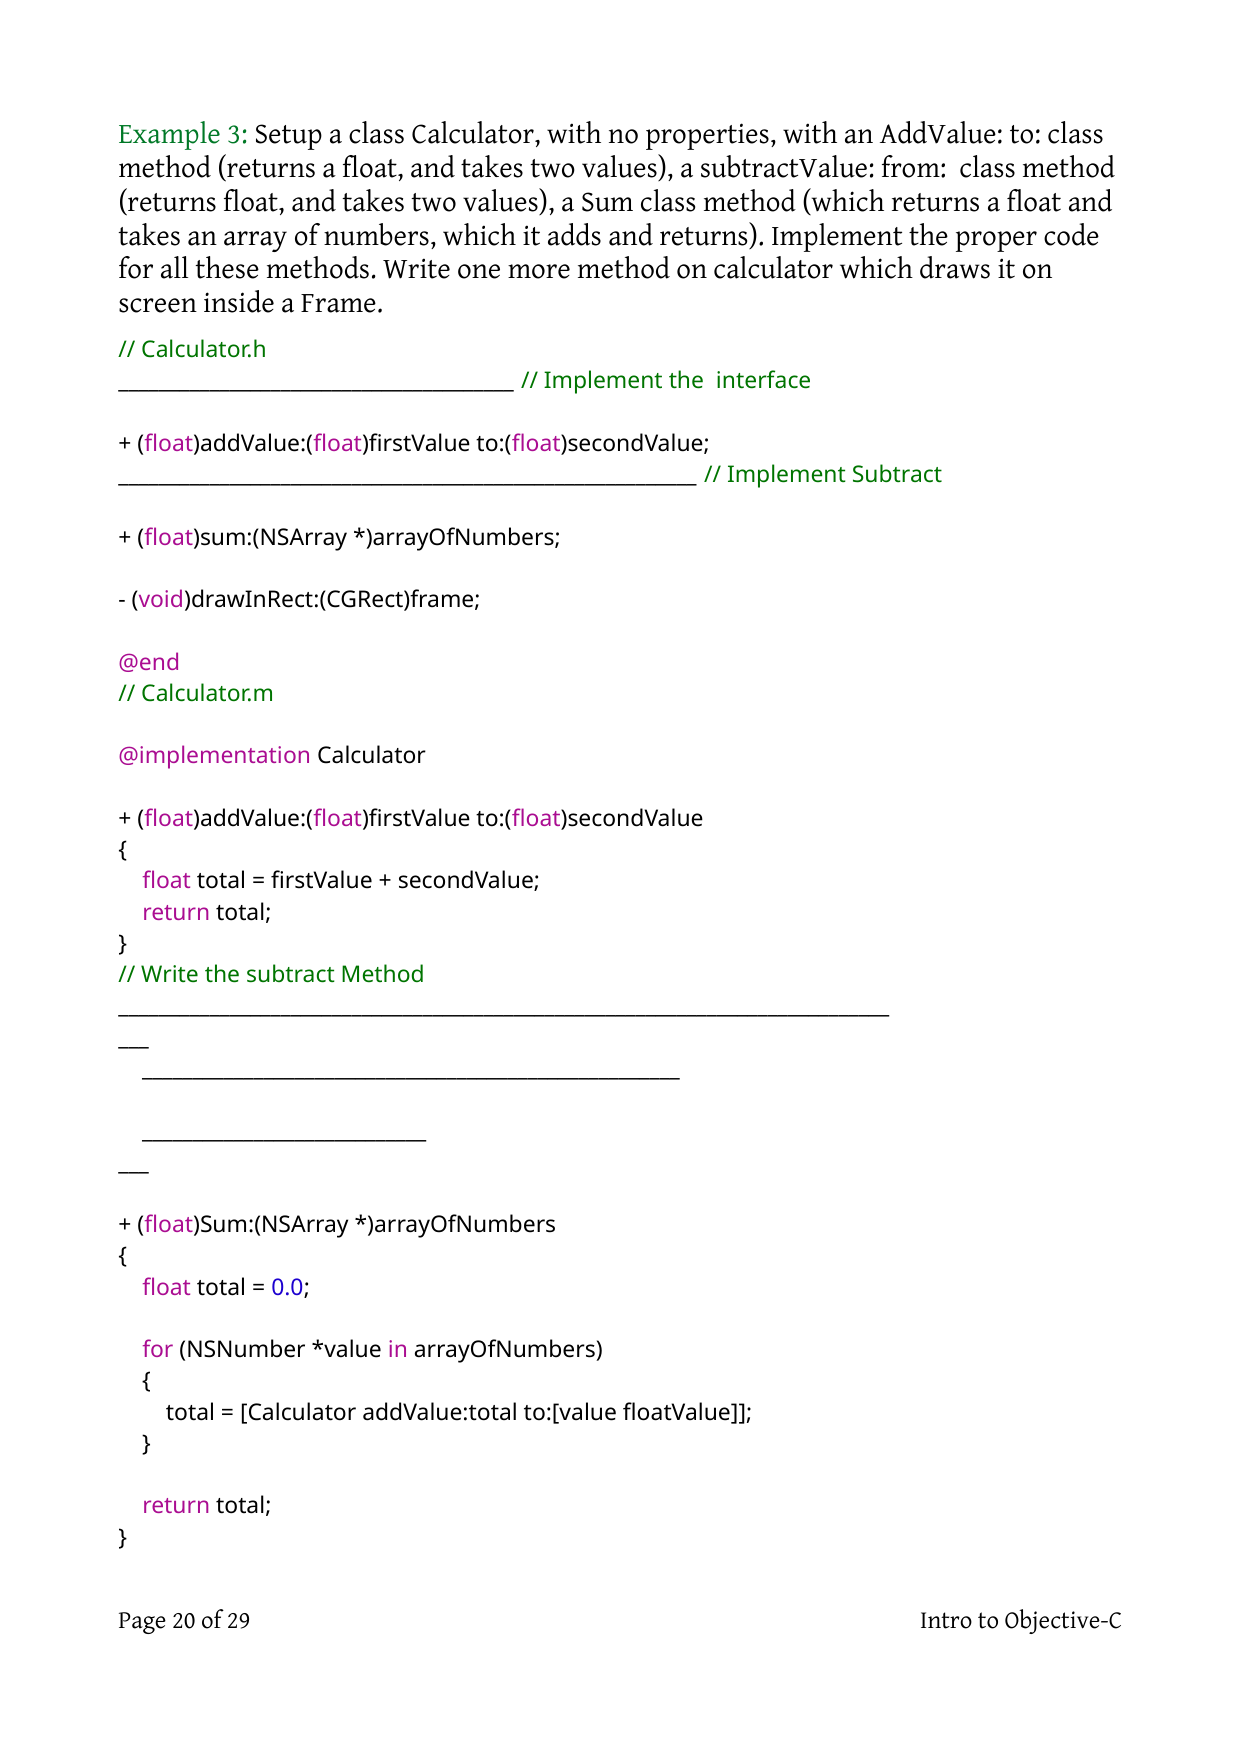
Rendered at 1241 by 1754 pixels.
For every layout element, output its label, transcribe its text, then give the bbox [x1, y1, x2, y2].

text ____________________________ [118, 1114, 1122, 1146]
text // Calculator.m [118, 677, 1122, 708]
text ___ [118, 1146, 1122, 1177]
text float total = firstValue + secondValue; [118, 864, 1122, 896]
text } [118, 1427, 1122, 1458]
text Example 3: Setup a class Calculator, with no properties, with an AddValue: to: class method (returns a float, and takes two values), a subtractValue: from: class method (returns float, and takes two values), a Sum class method (which returns a float and takes an array of numbers, which it adds and returns). Implement the proper code for all these methods. Write one more method on calculator which draws it on screen inside a Frame. [118, 118, 1122, 321]
text return total; [118, 896, 1122, 927]
text { [118, 1239, 1122, 1271]
text { [118, 1364, 1122, 1396]
text for (NSNumber *value in arrayOfNumbers) [118, 1333, 1122, 1364]
text _______________________________________ // Implement the interface [118, 364, 1122, 396]
text ___ [118, 1021, 1122, 1052]
text - (void)drawInRect:(CGRect)frame; [118, 583, 1122, 614]
text @end [118, 646, 1122, 677]
text } [118, 927, 1122, 958]
text // Calculator.h [118, 333, 1122, 364]
text ____________________________________________________________________________ [118, 989, 1122, 1021]
text @implementation Calculator [118, 739, 1122, 771]
text + (float)addValue:(float)firstValue to:(float)secondValue [118, 802, 1122, 833]
text + (float)sum:(NSArray *)arrayOfNumbers; [118, 521, 1122, 552]
text total = [Calculator addValue:total to:[value floatValue]]; [118, 1396, 1122, 1427]
text float total = 0.0; [118, 1271, 1122, 1302]
text // Write the subtract Method [118, 958, 1122, 989]
text return total; [118, 1489, 1122, 1521]
text } [118, 1521, 1122, 1552]
text _________________________________________________________ // Implement Subtract [118, 458, 1122, 489]
text + (float)Sum:(NSArray *)arrayOfNumbers [118, 1208, 1122, 1239]
text + (float)addValue:(float)firstValue to:(float)secondValue; [118, 427, 1122, 458]
text _____________________________________________________ [118, 1052, 1122, 1083]
text { [118, 833, 1122, 864]
